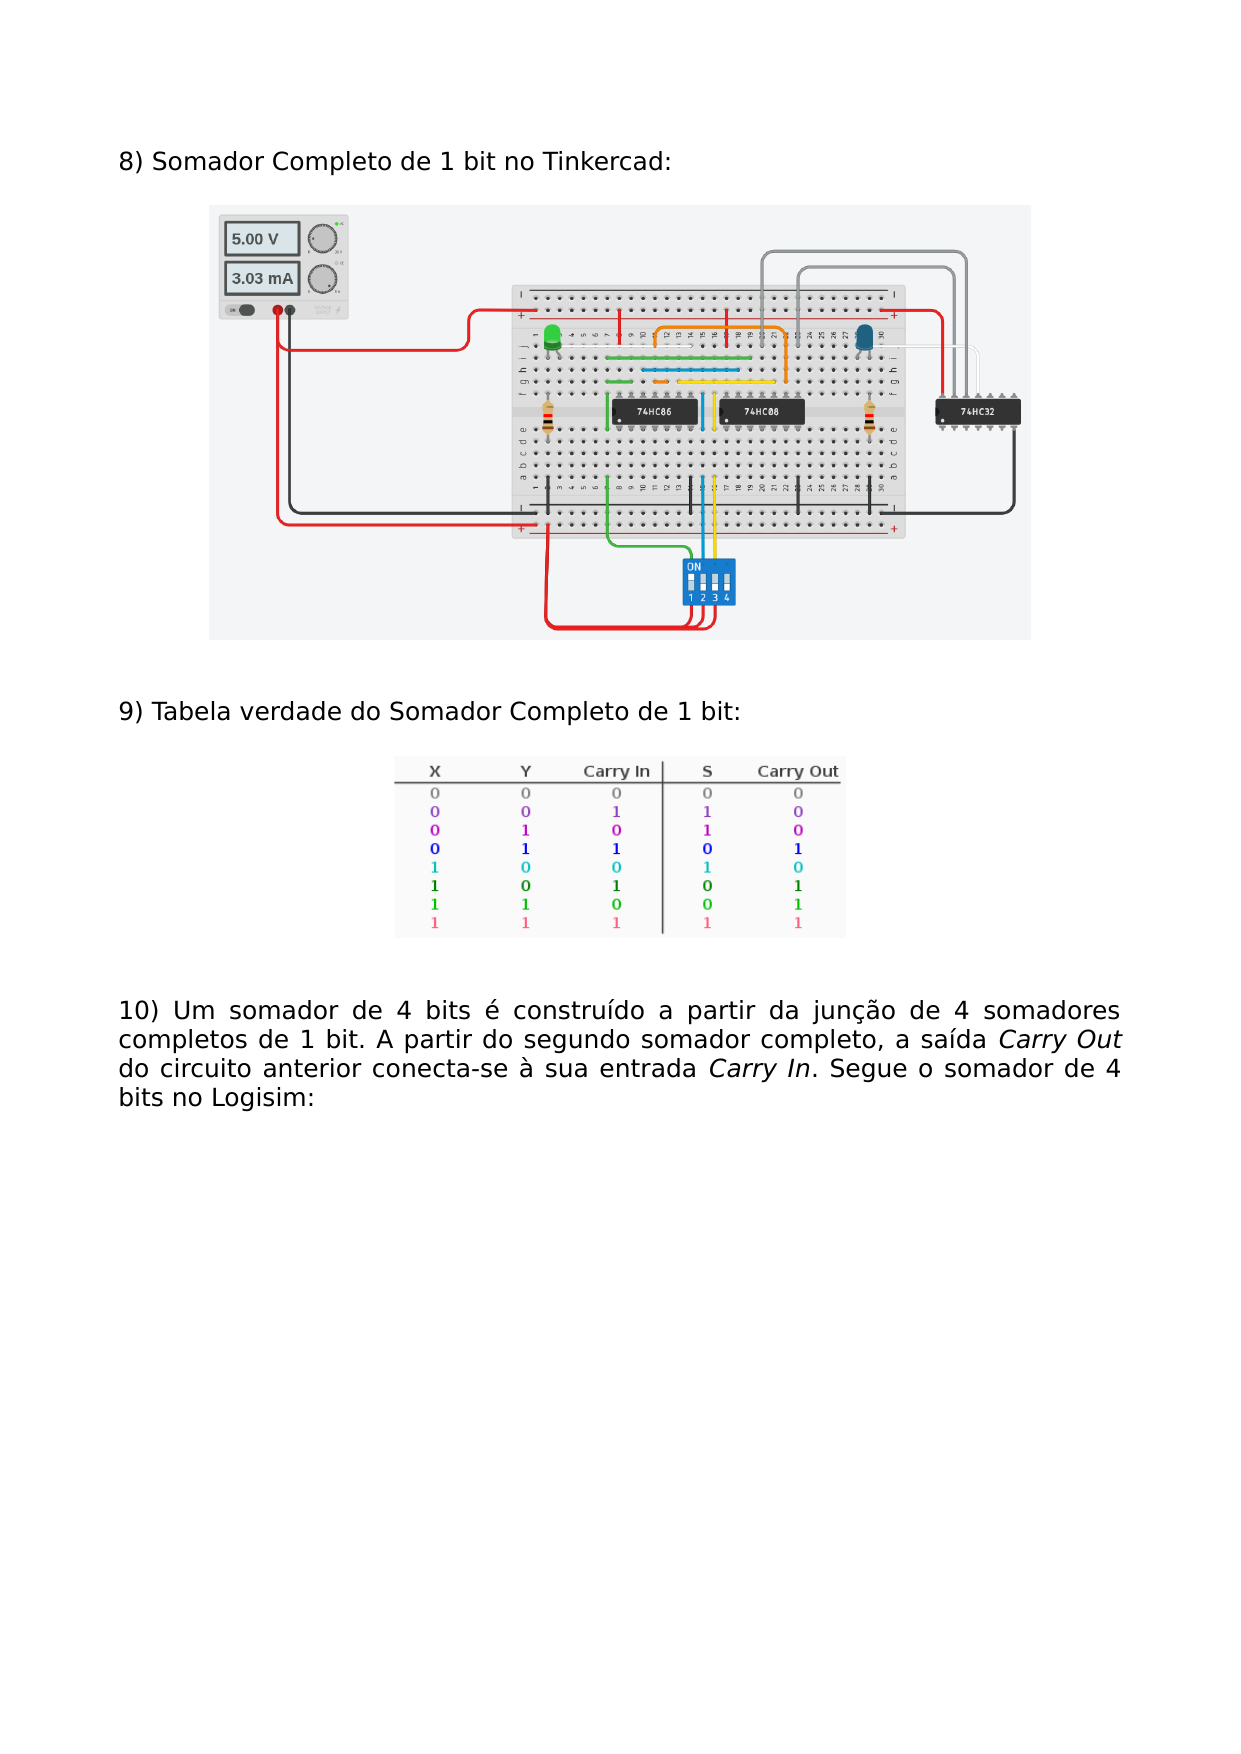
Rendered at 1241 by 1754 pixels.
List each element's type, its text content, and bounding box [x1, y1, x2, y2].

picture [394, 756, 846, 938]
picture [209, 205, 1032, 640]
text 10) Um somador de 4 bits é construído a partir da junção de 4 somadores completos de 1 bit. A partir do segundo somador completo, a saída Carry Out do circuito anterior conecta-se à sua entrada Carry In. Segue o somador de 4 bits no Logisim: [118, 996, 1122, 1112]
text 9) Tabela verdade do Somador Completo de 1 bit: [118, 698, 1122, 727]
text 8) Somador Completo de 1 bit no Tinkercad: [118, 147, 1122, 176]
